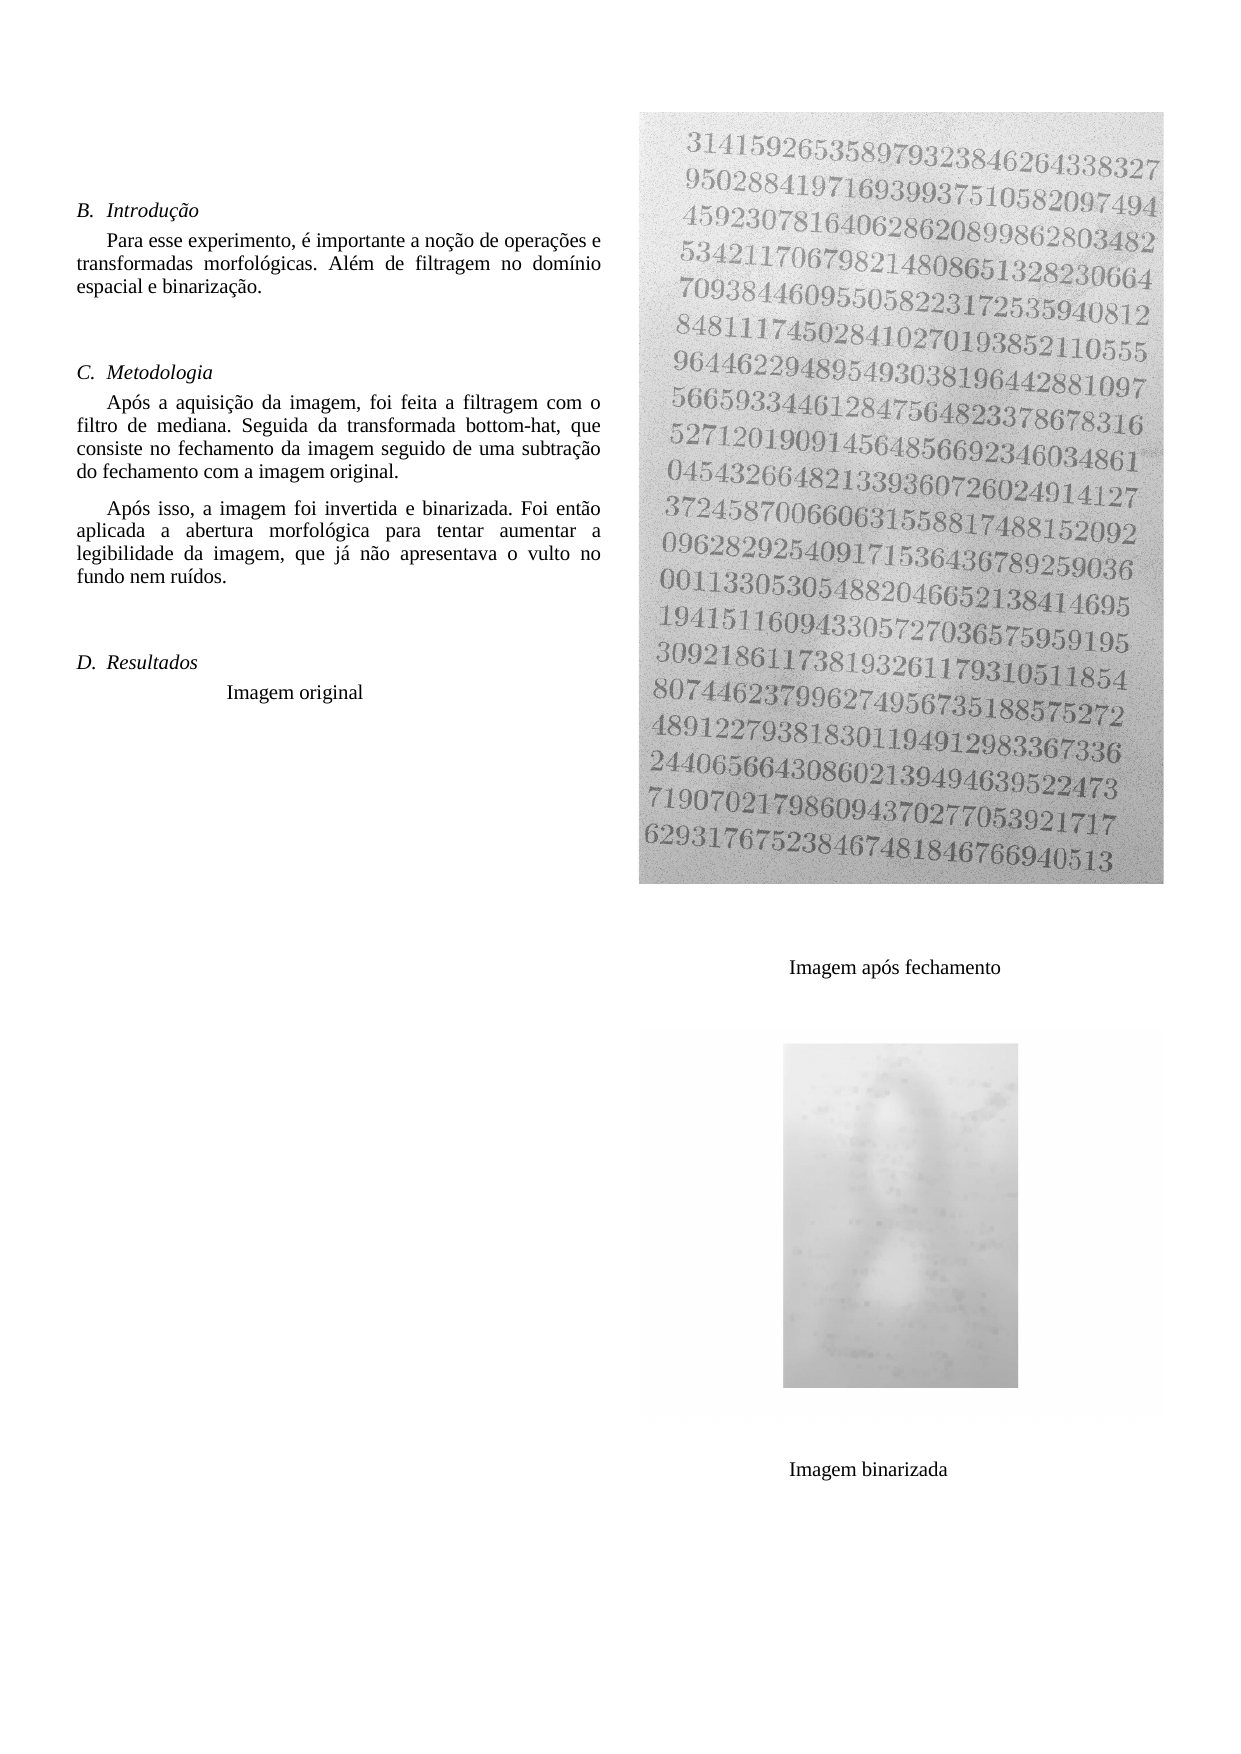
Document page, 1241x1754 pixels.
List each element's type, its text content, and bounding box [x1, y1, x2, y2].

text Após a aquisição da imagem, foi feita a filtragem com o filtro de mediana. Seguida da transformada bottom-hat, que consiste no fechamento da imagem seguido de uma subtração do fechamento com a imagem original. [76, 390, 601, 483]
text Imagem original [76, 680, 601, 704]
subtitle Resultados [76, 650, 601, 674]
subtitle Metodologia [76, 360, 601, 384]
text Imagem binarizada [639, 1457, 1164, 1481]
text Imagem após fechamento [639, 955, 1164, 979]
text Para esse experimento, é importante a noção de operações e transformadas morfológicas. Além de filtragem no domínio espacial e binarização. [76, 228, 601, 298]
subtitle Introdução [76, 198, 601, 222]
text Após isso, a imagem foi invertida e binarizada. Foi então aplicada a abertura morfológica para tentar aumentar a legibilidade da imagem, que já não apresentava o vulto no fundo nem ruídos. [76, 496, 601, 588]
picture [638, 1028, 1164, 1422]
picture [638, 112, 1164, 884]
